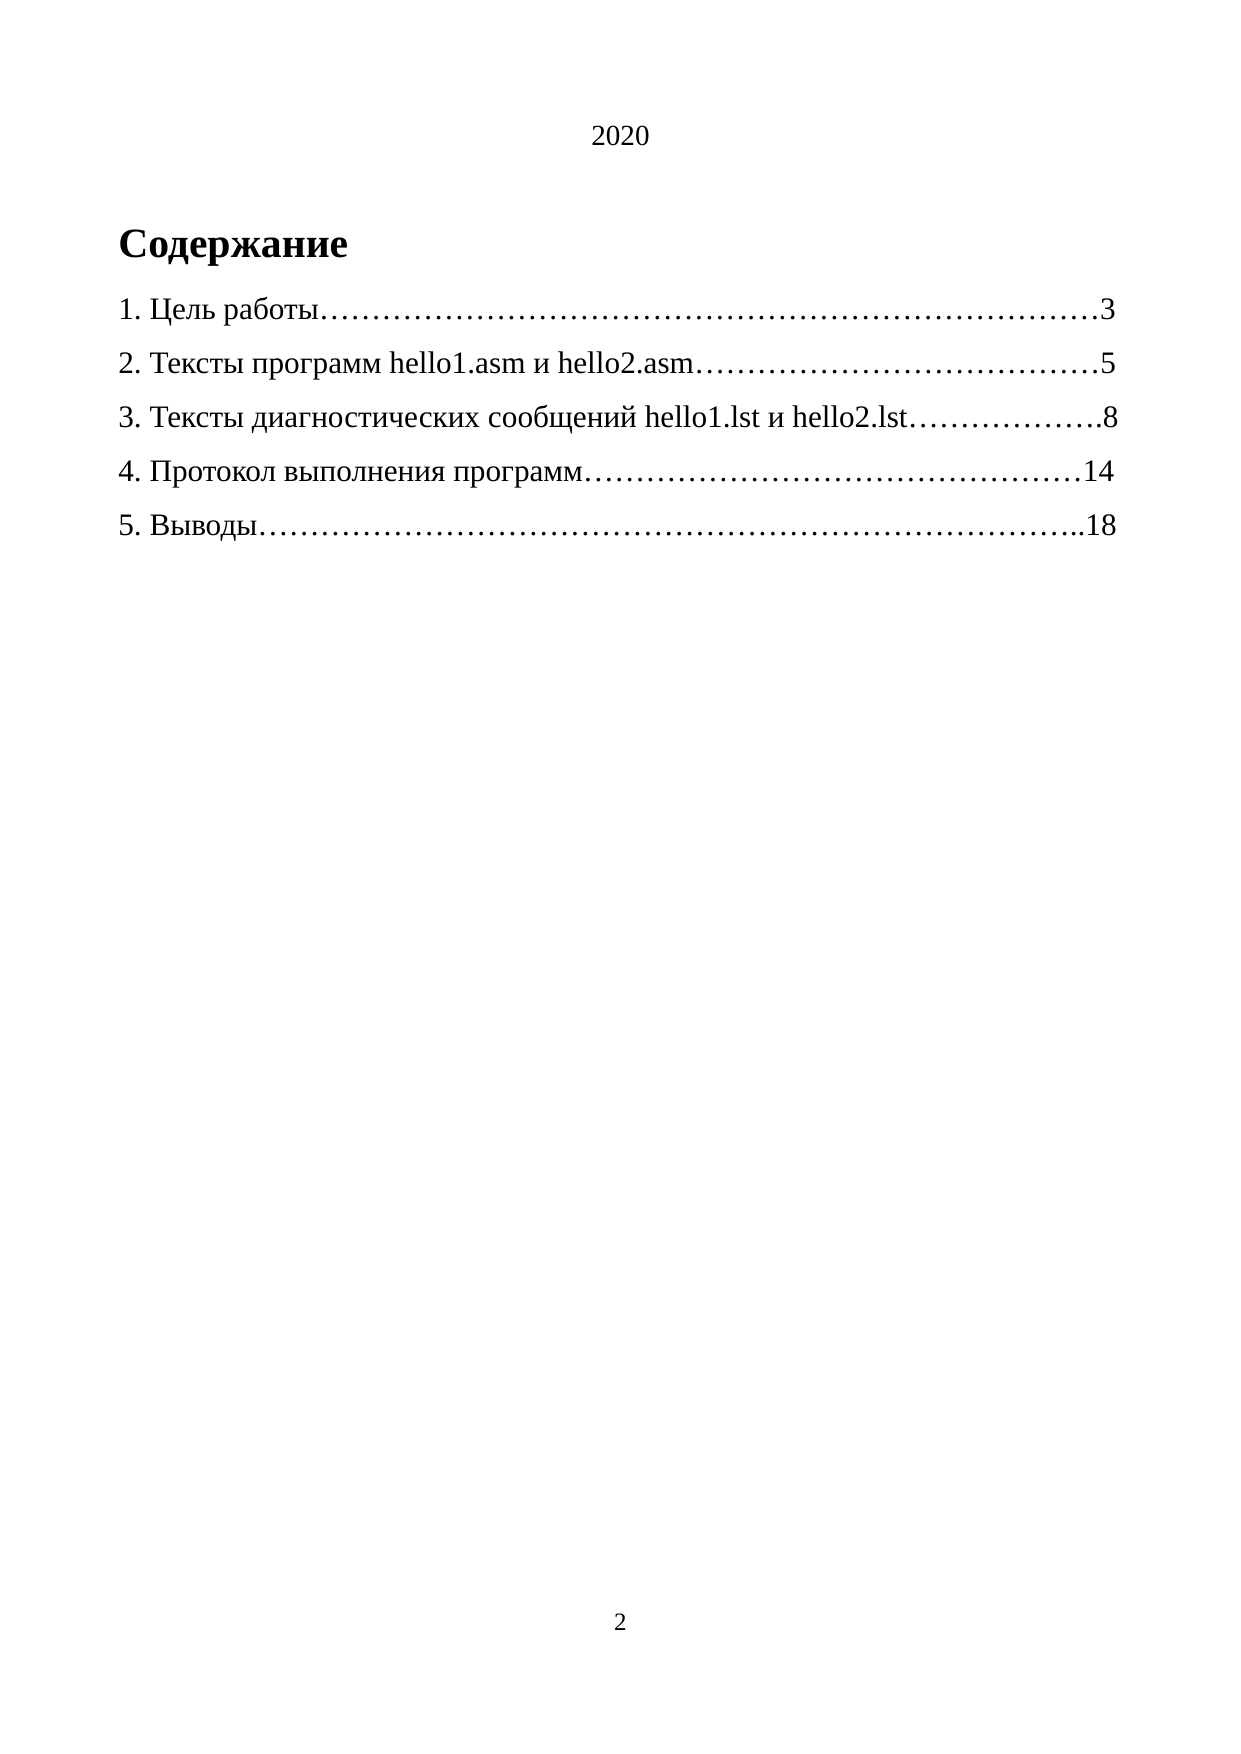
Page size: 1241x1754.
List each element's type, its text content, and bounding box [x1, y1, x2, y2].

text 5. Выводы……………………………………………………………………..18 [118, 506, 1122, 542]
text 4. Протокол выполнения программ…………………………………………14 [118, 452, 1122, 488]
text 2. Тексты программ hello1.asm и hello2.asm…………………………………5 [118, 344, 1122, 380]
text Содержание [118, 219, 1122, 267]
text 1. Цель работы…………………………………………………………………3 [118, 291, 1122, 327]
text 2020 [118, 118, 1122, 152]
text 3. Тексты диагностических сообщений hello1.lst и hello2.lst……………….8 [118, 398, 1122, 434]
